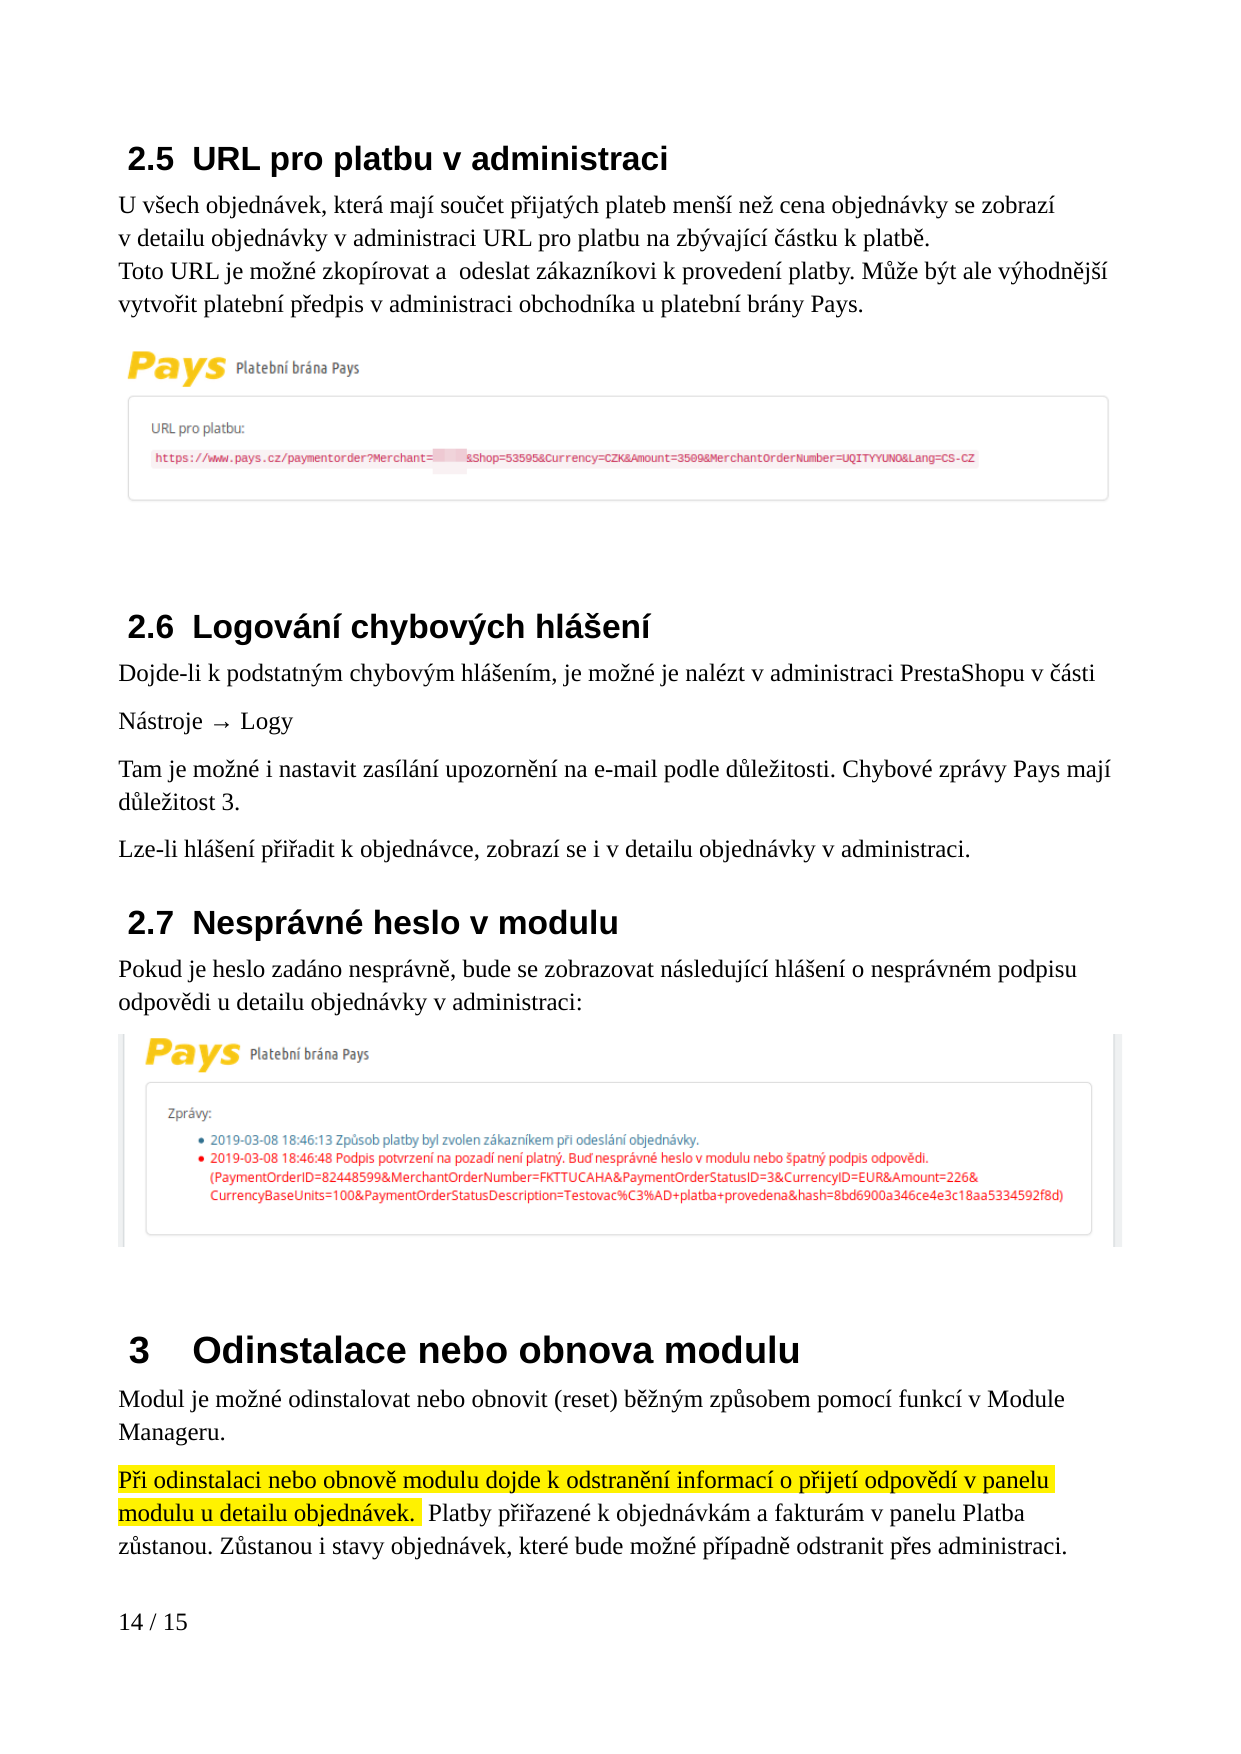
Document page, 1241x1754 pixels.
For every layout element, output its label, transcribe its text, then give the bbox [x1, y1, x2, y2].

subtitle Nesprávné heslo v modulu [118, 903, 1122, 941]
subtitle Odinstalace nebo obnova modulu [118, 1328, 1122, 1372]
text U všech objednávek, která mají součet přijatých plateb menší než cena objednávky se zobrazí v detailu objednávky v administraci URL pro platbu na zbývající částku k platbě. Toto URL je možné zkopírovat a odeslat zákazníkovi k provedení platby. Může být ale výhodnější vytvořit platební předpis v administraci obchodníka u platební brány Pays. [118, 190, 1122, 318]
text Dojde-li k podstatným chybovým hlášením, je možné je nalézt v administraci PrestaShopu v části [118, 658, 1122, 687]
picture [118, 336, 1123, 535]
text Modul je možné odinstalovat nebo obnovit (reset) běžným způsobem pomocí funkcí v Module Manageru. [118, 1384, 1122, 1446]
text Lze-li hlášení přiřadit k objednávce, zobrazí se i v detailu objednávky v administraci. [118, 834, 1122, 863]
picture [118, 1034, 1123, 1247]
text Při odinstalaci nebo obnově modulu dojde k odstranění informací o přijetí odpovědí v panelu modulu u detailu objednávek. Platby přiřazené k objednávkám a fakturám v panelu Platba zůstanou. Zůstanou i stavy objednávek, které bude možné případně odstranit přes administraci. [118, 1465, 1122, 1559]
text Pokud je heslo zadáno nesprávně, bude se zobrazovat následující hlášení o nesprávném podpisu odpovědi u detailu objednávky v administraci: [118, 954, 1122, 1016]
text Tam je možné i nastavit zasílání upozornění na e-mail podle důležitosti. Chybové zprávy Pays mají důležitost 3. [118, 754, 1122, 816]
subtitle Logování chybových hlášení [118, 607, 1122, 646]
text Nástroje → Logy [118, 706, 1122, 735]
subtitle URL pro platbu v administraci [118, 139, 1122, 178]
